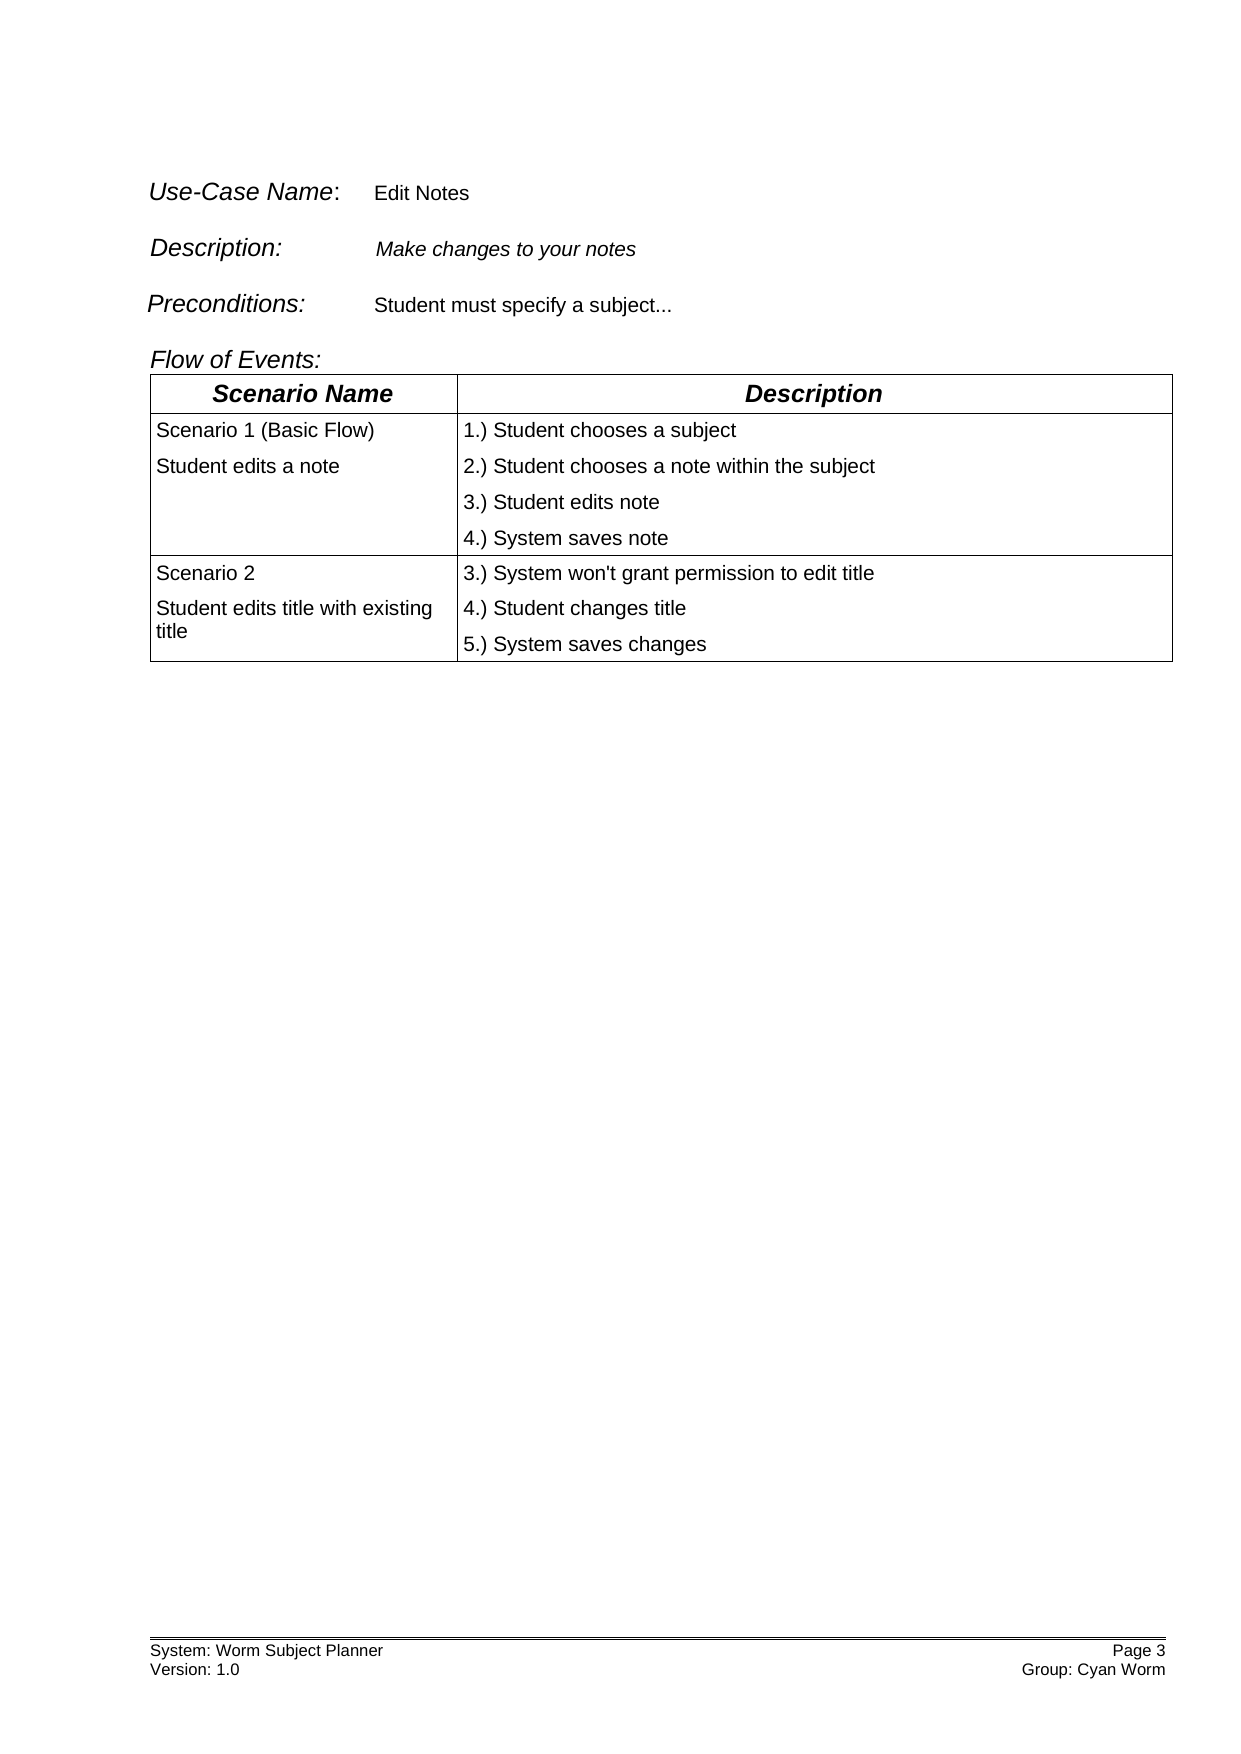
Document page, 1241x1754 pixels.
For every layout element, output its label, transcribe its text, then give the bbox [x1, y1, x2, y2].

text Preconditions: Student must specify a subject... [147, 290, 1166, 318]
text Description: Make changes to your notes [150, 234, 1166, 262]
text Use-Case Name: Edit Notes [148, 178, 1166, 206]
table_cell Scenario 2 Student edits title with existing title [151, 556, 457, 661]
table_cell Scenario 1 (Basic Flow) Student edits a note [151, 414, 457, 555]
table_cell 3.) System won't grant permission to edit title 4.) Student changes title 5.) System saves changes [458, 556, 1172, 661]
table_cell 1.) Student chooses a subject 2.) Student chooses a note within the subject 3.) Student edits note 4.) System saves note [458, 414, 1172, 555]
text Flow of Events: [150, 346, 1166, 374]
table_header Description [458, 375, 1172, 413]
table_header Scenario Name [151, 375, 457, 413]
